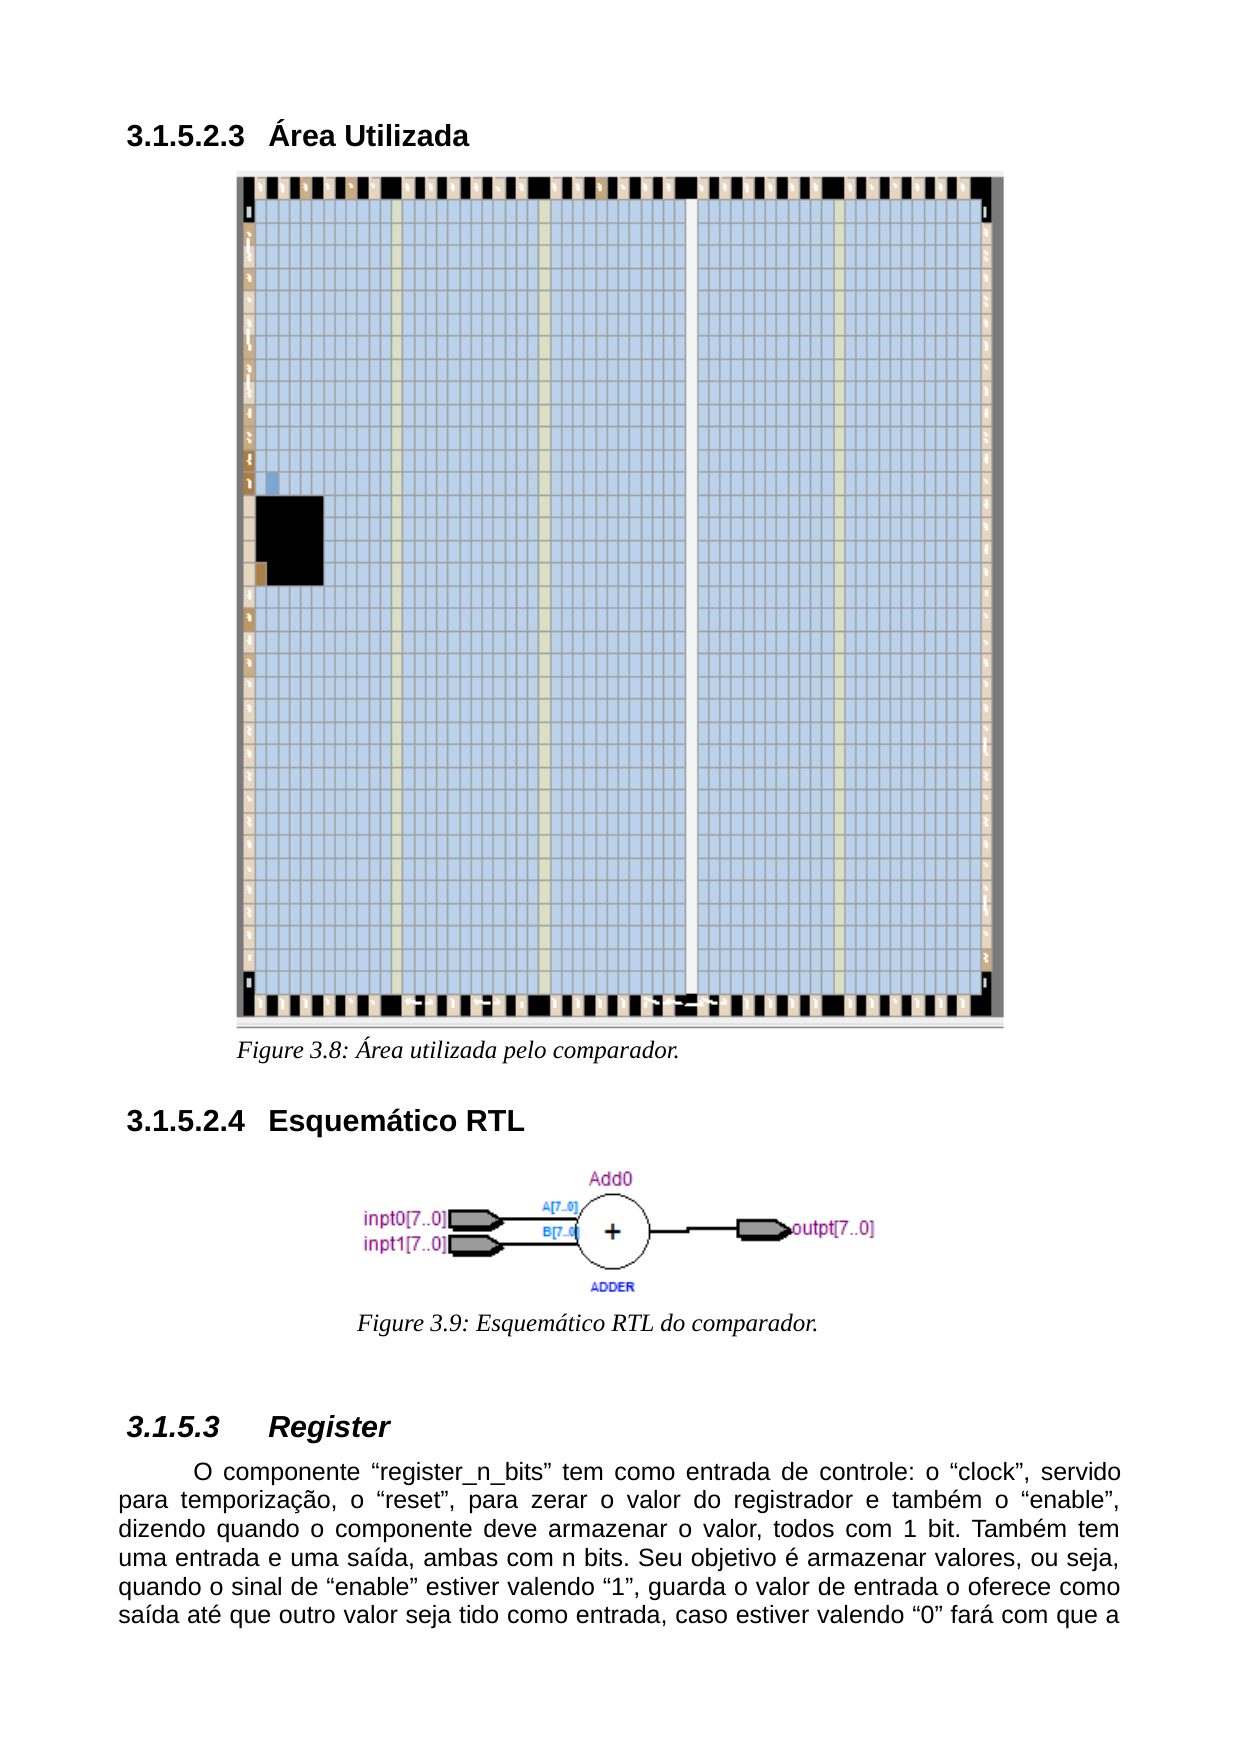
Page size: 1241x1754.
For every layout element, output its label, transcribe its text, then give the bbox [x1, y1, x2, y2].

subtitle Área Utilizada [118, 118, 1122, 153]
subtitle Register [118, 1409, 1122, 1444]
subtitle Esquemático RTL [118, 1103, 1122, 1138]
picture [356, 1157, 884, 1303]
text Figure 3.8: Área utilizada pelo comparador. [237, 1030, 1004, 1064]
text O componente “register_n_bits” tem como entrada de controle: o “clock”, servido para temporização, o “reset”, para zerar o valor do registrador e também o “enable”, dizendo quando o componente deve armazenar o valor, todos com 1 bit. Também tem uma entrada e uma saída, ambas com n bits. Seu objetivo é armazenar valores, ou seja, quando o sinal de “enable” estiver valendo “1”, guarda o valor de entrada o oferece como saída até que outro valor seja tido como entrada, caso estiver valendo “0” fará com que a [118, 1457, 1122, 1629]
text Figure 3.9: Esquemático RTL do comparador. [357, 1303, 883, 1337]
picture [236, 171, 1004, 1030]
